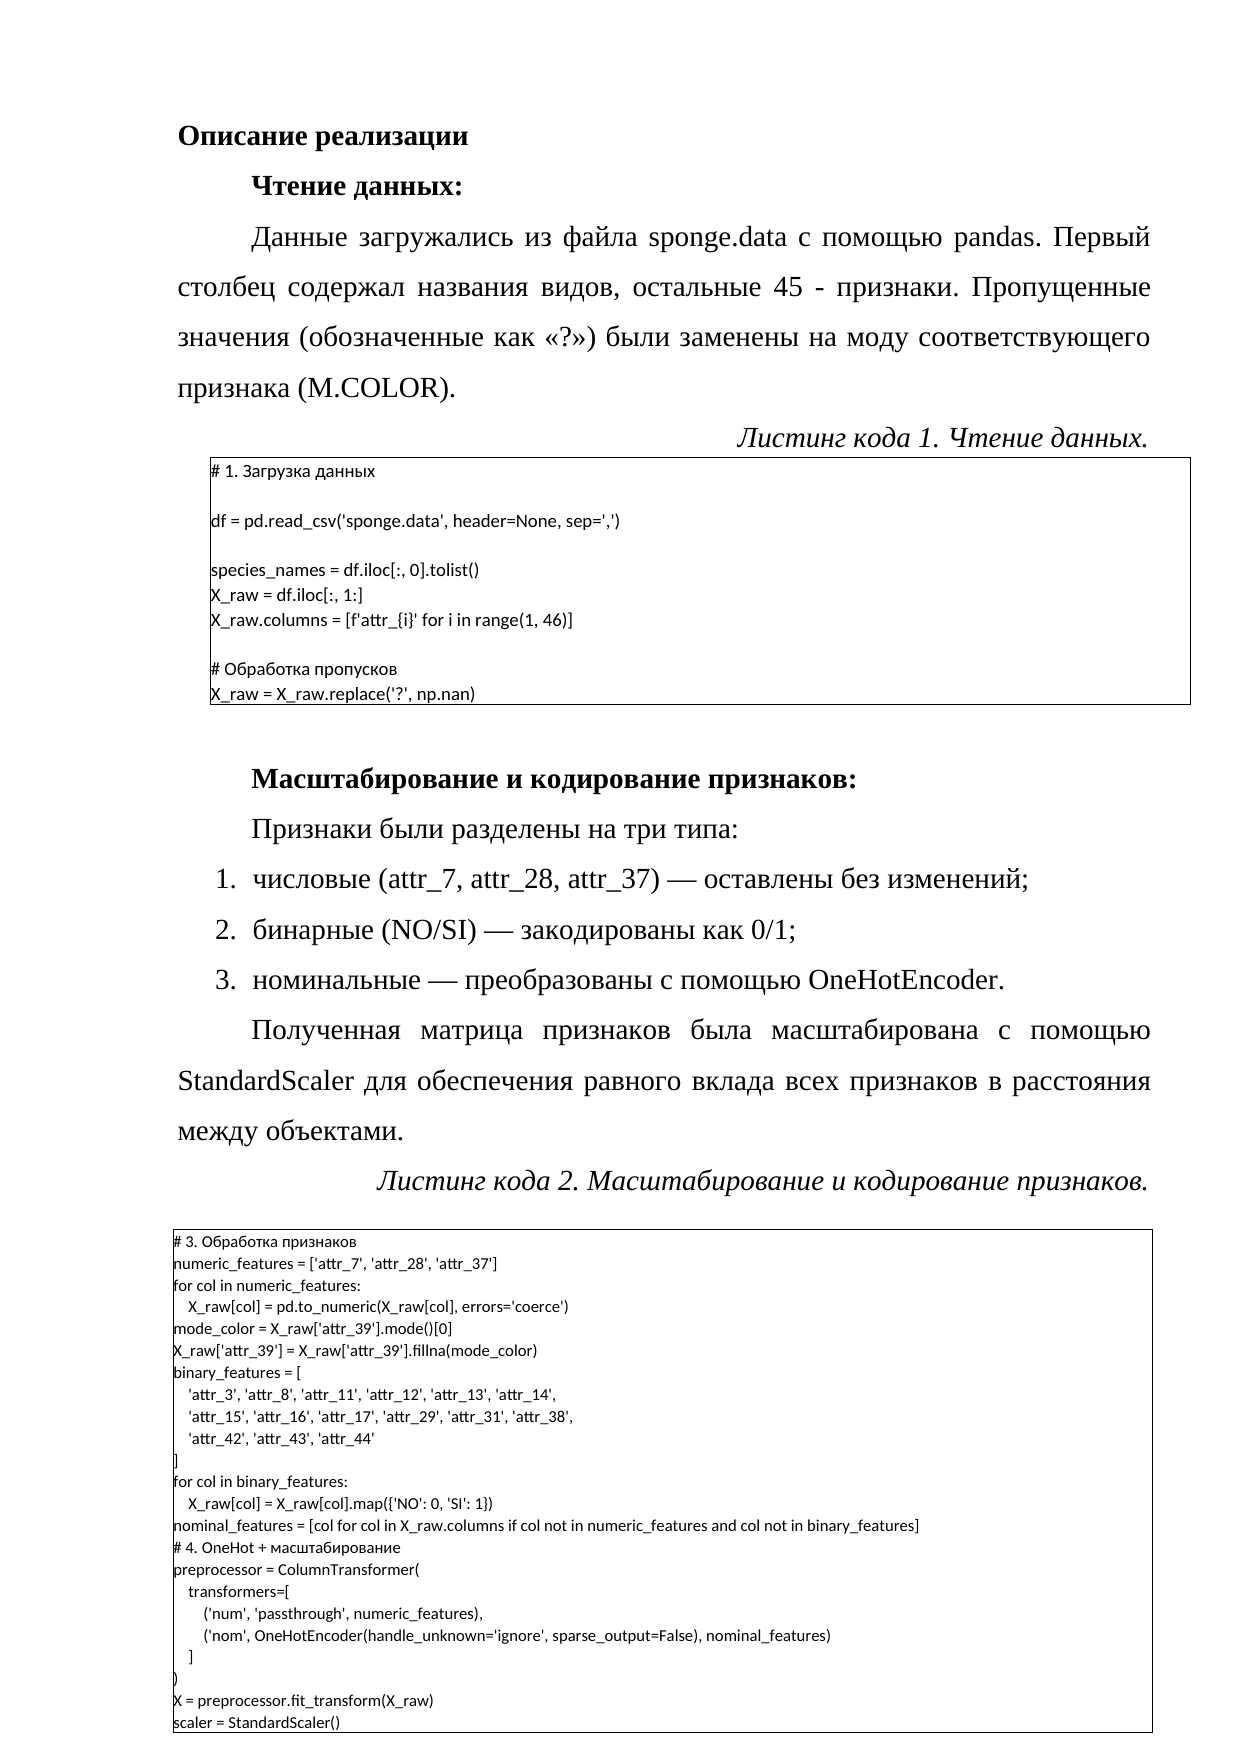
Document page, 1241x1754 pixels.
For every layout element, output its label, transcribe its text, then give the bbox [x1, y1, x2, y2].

list числовые (attr_7, attr_28, attr_37) — оставлены без изменений; [215, 862, 1152, 895]
text Полученная матрица признаков была масштабирована с помощью StandardScaler для обеспечения равного вклада всех признаков в расстояния между объектами. [177, 1012, 1152, 1147]
text Признаки были разделены на три типа: [177, 811, 1152, 845]
text Описание реализации [177, 118, 1152, 152]
text Листинг кода 1. Чтение данных. [177, 420, 1152, 453]
text Чтение данных: [177, 168, 1152, 202]
list номинальные — преобразованы с помощью OneHotEncoder. [215, 962, 1152, 996]
list бинарные (NO/SI) — закодированы как 0/1; [215, 912, 1152, 945]
text Масштабирование и кодирование признаков: [177, 761, 1152, 794]
text Листинг кода 2. Масштабирование и кодирование признаков. [177, 1163, 1152, 1197]
text Данные загружались из файла sponge.data с помощью pandas. Первый столбец содержал названия видов, остальные 45 - признаки. Пропущенные значения (обозначенные как «?») были заменены на моду соответствующего признака (M.COLOR). [177, 219, 1152, 403]
